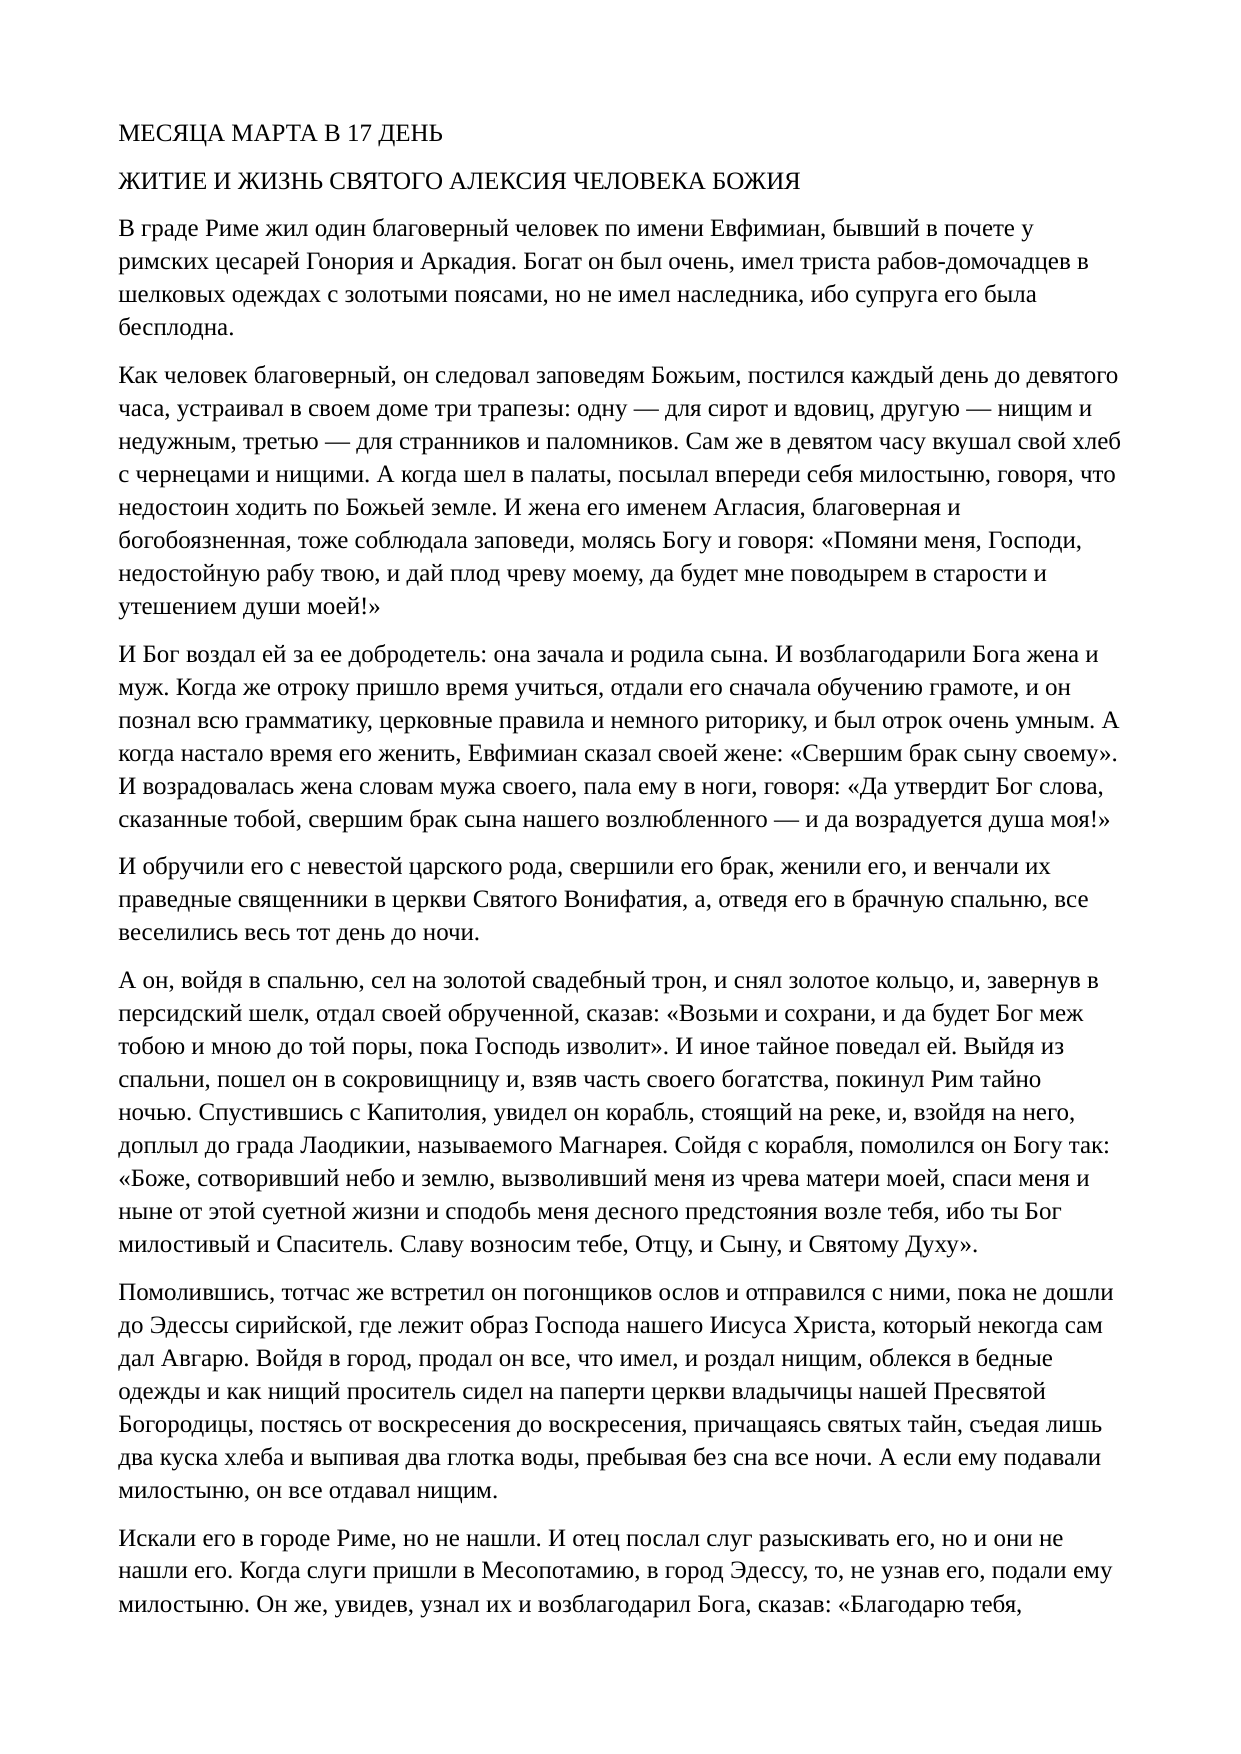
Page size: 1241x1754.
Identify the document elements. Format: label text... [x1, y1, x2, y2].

text В граде Риме жил один благоверный человек по имени Евфимиан, бывший в почете у римских цесарей Гонория и Аркадия. Богат он был очень, имел триста рабов-домочадцев в шелковых одеждах с золотыми поясами, но не имел наследника, ибо супруга его была бесплодна. [118, 213, 1122, 341]
text И обручили его с невестой царского рода, свершили его брак, женили его, и венчали их праведные священники в церкви Святого Вонифатия, а, отведя его в брачную спальню, все веселились весь тот день до ночи. [118, 851, 1122, 946]
text Искали его в городе Риме, но не нашли. И отец послал слуг разыскивать его, но и они не нашли его. Когда слуги пришли в Месопотамию, в город Эдессу, то, не узнав его, подали ему милостыню. Он же, увидев, узнал их и возблагодарил Бога, сказав: «Благодарю тебя, [118, 1523, 1122, 1617]
text МЕСЯЦА МАРТА В 17 ДЕНЬ [118, 118, 1122, 147]
text А он, войдя в спальню, сел на золотой свадебный трон, и снял золотое кольцо, и, завернув в персидский шелк, отдал своей обрученной, сказав: «Возьми и сохрани, и да будет Бог меж тобою и мною до той поры, пока Господь изволит». И иное тайное поведал ей. Выйдя из спальни, пошел он в сокровищницу и, взяв часть своего богатства, покинул Рим тайно ночью. Спустившись с Капитолия, увидел он корабль, стоящий на реке, и, взойдя на него, доплыл до града Лаодикии, называемого Магнарея. Сойдя с корабля, помолился он Богу так: «Боже, сотворивший небо и землю, вызволивший меня из чрева матери моей, спаси меня и ныне от этой суетной жизни и сподобь меня десного предстояния возле тебя, ибо ты Бог милостивый и Спаситель. Славу возносим тебе, Отцу, и Сыну, и Святому Духу». [118, 965, 1122, 1258]
text И Бог воздал ей за ее добродетель: она зачала и родила сына. И возблагодарили Бога жена и муж. Когда же отроку пришло время учиться, отдали его сначала обучению грамоте, и он познал всю грамматику, церковные правила и немного риторику, и был отрок очень умным. А когда настало время его женить, Евфимиан сказал своей жене: «Свершим брак сыну своему». И возрадовалась жена словам мужа своего, пала ему в ноги, говоря: «Да утвердит Бог слова, сказанные тобой, свершим брак сына нашего возлюбленного — и да возрадуется душа моя!» [118, 639, 1122, 833]
text ЖИТИЕ И ЖИЗНЬ СВЯТОГО АЛЕКСИЯ ЧЕЛОВЕКА БОЖИЯ [118, 166, 1122, 194]
text Помолившись, тотчас же встретил он погонщиков ослов и отправился с ними, пока не дошли до Эдессы сирийской, где лежит образ Господа нашего Иисуса Христа, который некогда сам дал Авгарю. Войдя в город, продал он все, что имел, и роздал нищим, облекся в бедные одежды и как нищий проситель сидел на паперти церкви владычицы нашей Пресвятой Богородицы, постясь от воскресения до воскресения, причащаясь святых тайн, съедая лишь два куска хлеба и выпивая два глотка воды, пребывая без сна все ночи. А если ему подавали милостыню, он все отдавал нищим. [118, 1277, 1122, 1504]
text Как человек благоверный, он следовал заповедям Божьим, постился каждый день до девятого часа, устраивал в своем доме три трапезы: одну — для сирот и вдовиц, другую — нищим и недужным, третью — для странников и паломников. Сам же в девятом часу вкушал свой хлеб с чернецами и нищими. А когда шел в палаты, посылал впереди себя милостыню, говоря, что недостоин ходить по Божьей земле. И жена его именем Агласия, благоверная и богобоязненная, тоже соблюдала заповеди, молясь Богу и говоря: «Помяни меня, Господи, недостойную рабу твою, и дай плод чреву моему, да будет мне поводырем в старости и утешением души моей!» [118, 360, 1122, 620]
